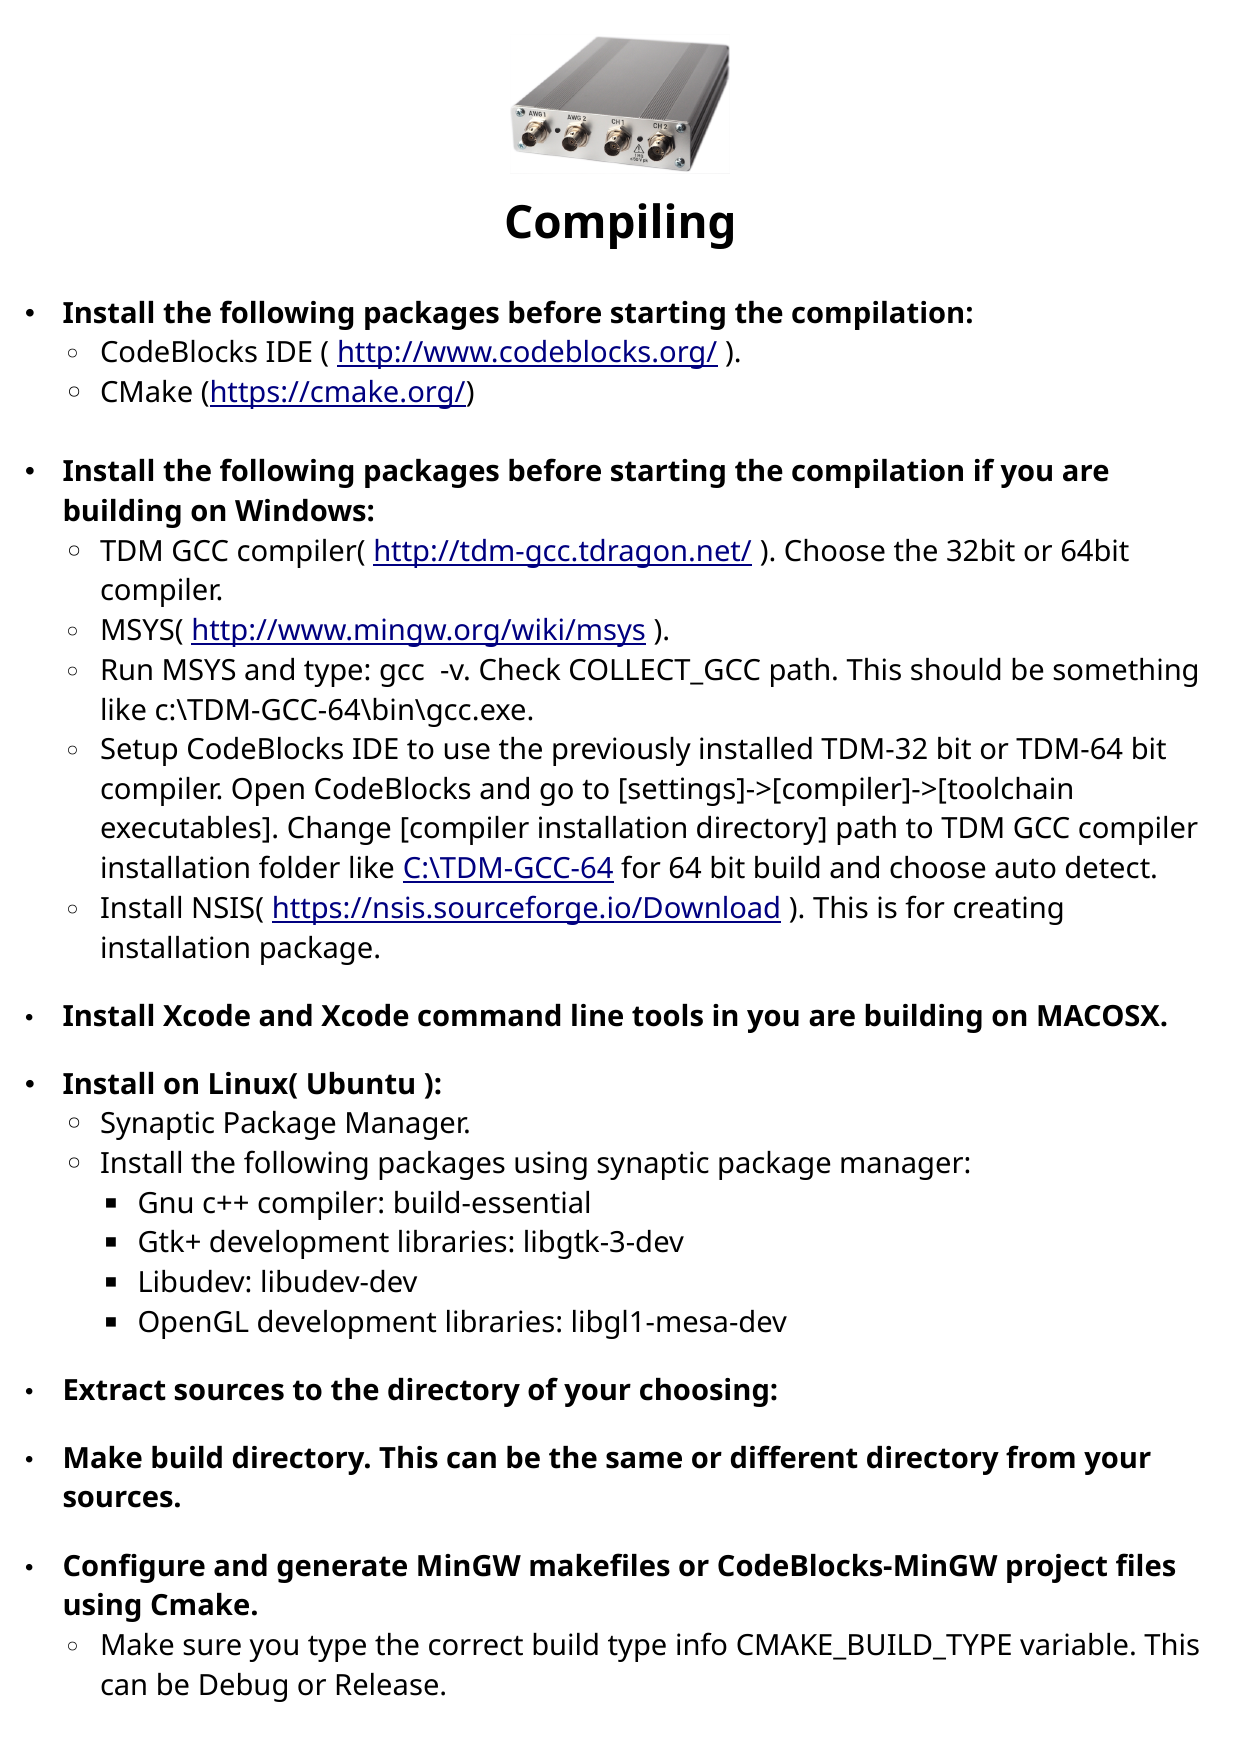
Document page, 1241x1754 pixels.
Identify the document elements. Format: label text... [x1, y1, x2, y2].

list Extract sources to the directory of your choosing: [25, 1369, 1215, 1409]
list OpenGL development libraries: libgl1-mesa-dev [100, 1301, 1215, 1341]
list Make build directory. This can be the same or different directory from your sources. [25, 1437, 1215, 1516]
list Configure and generate MinGW makefiles or CodeBlocks-MinGW project files using Cmake. [25, 1545, 1215, 1624]
list Install the following packages using synaptic package manager: [62, 1142, 1215, 1182]
list TDM GCC compiler( http://tdm-gcc.tdragon.net/ ). Choose the 32bit or 64bit compiler. [62, 530, 1215, 609]
list Install Xcode and Xcode command line tools in you are building on MACOSX. [25, 995, 1215, 1034]
list CodeBlocks IDE ( http://www.codeblocks.org/ ). [62, 332, 1215, 371]
list Libudev: libudev-dev [100, 1261, 1215, 1301]
list Setup CodeBlocks IDE to use the previously installed TDM-32 bit or TDM-64 bit compiler. Open CodeBlocks and go to [settings]->[compiler]->[toolchain executables]. Change [compiler installation directory] path to TDM GCC compiler installation folder like C:\TDM-GCC-64 for 64 bit build and choose auto detect. [62, 728, 1215, 887]
text Compiling [25, 190, 1215, 252]
list MSYS( http://www.mingw.org/wiki/msys ). [62, 609, 1215, 649]
list Run MSYS and type: gcc -v. Check COLLECT_GCC path. This should be something like c:\TDM-GCC-64\bin\gcc.exe. [62, 649, 1215, 728]
list CMake (https://cmake.org/) [62, 371, 1215, 411]
list Make sure you type the correct build type info CMAKE_BUILD_TYPE variable. This can be Debug or Release. [62, 1624, 1215, 1703]
list Gnu c++ compiler: build-essential [100, 1182, 1215, 1222]
list Install the following packages before starting the compilation if you are building on Windows: [25, 451, 1215, 530]
list Install NSIS( https://nsis.sourceforge.io/Download ). This is for creating installation package. [62, 887, 1215, 967]
list Install on Linux( Ubuntu ): [25, 1063, 1215, 1103]
list Gtk+ development libraries: libgtk-3-dev [100, 1222, 1215, 1261]
picture [220, 24, 1021, 184]
list Install the following packages before starting the compilation: [25, 292, 1215, 332]
list Synaptic Package Manager. [62, 1103, 1215, 1142]
